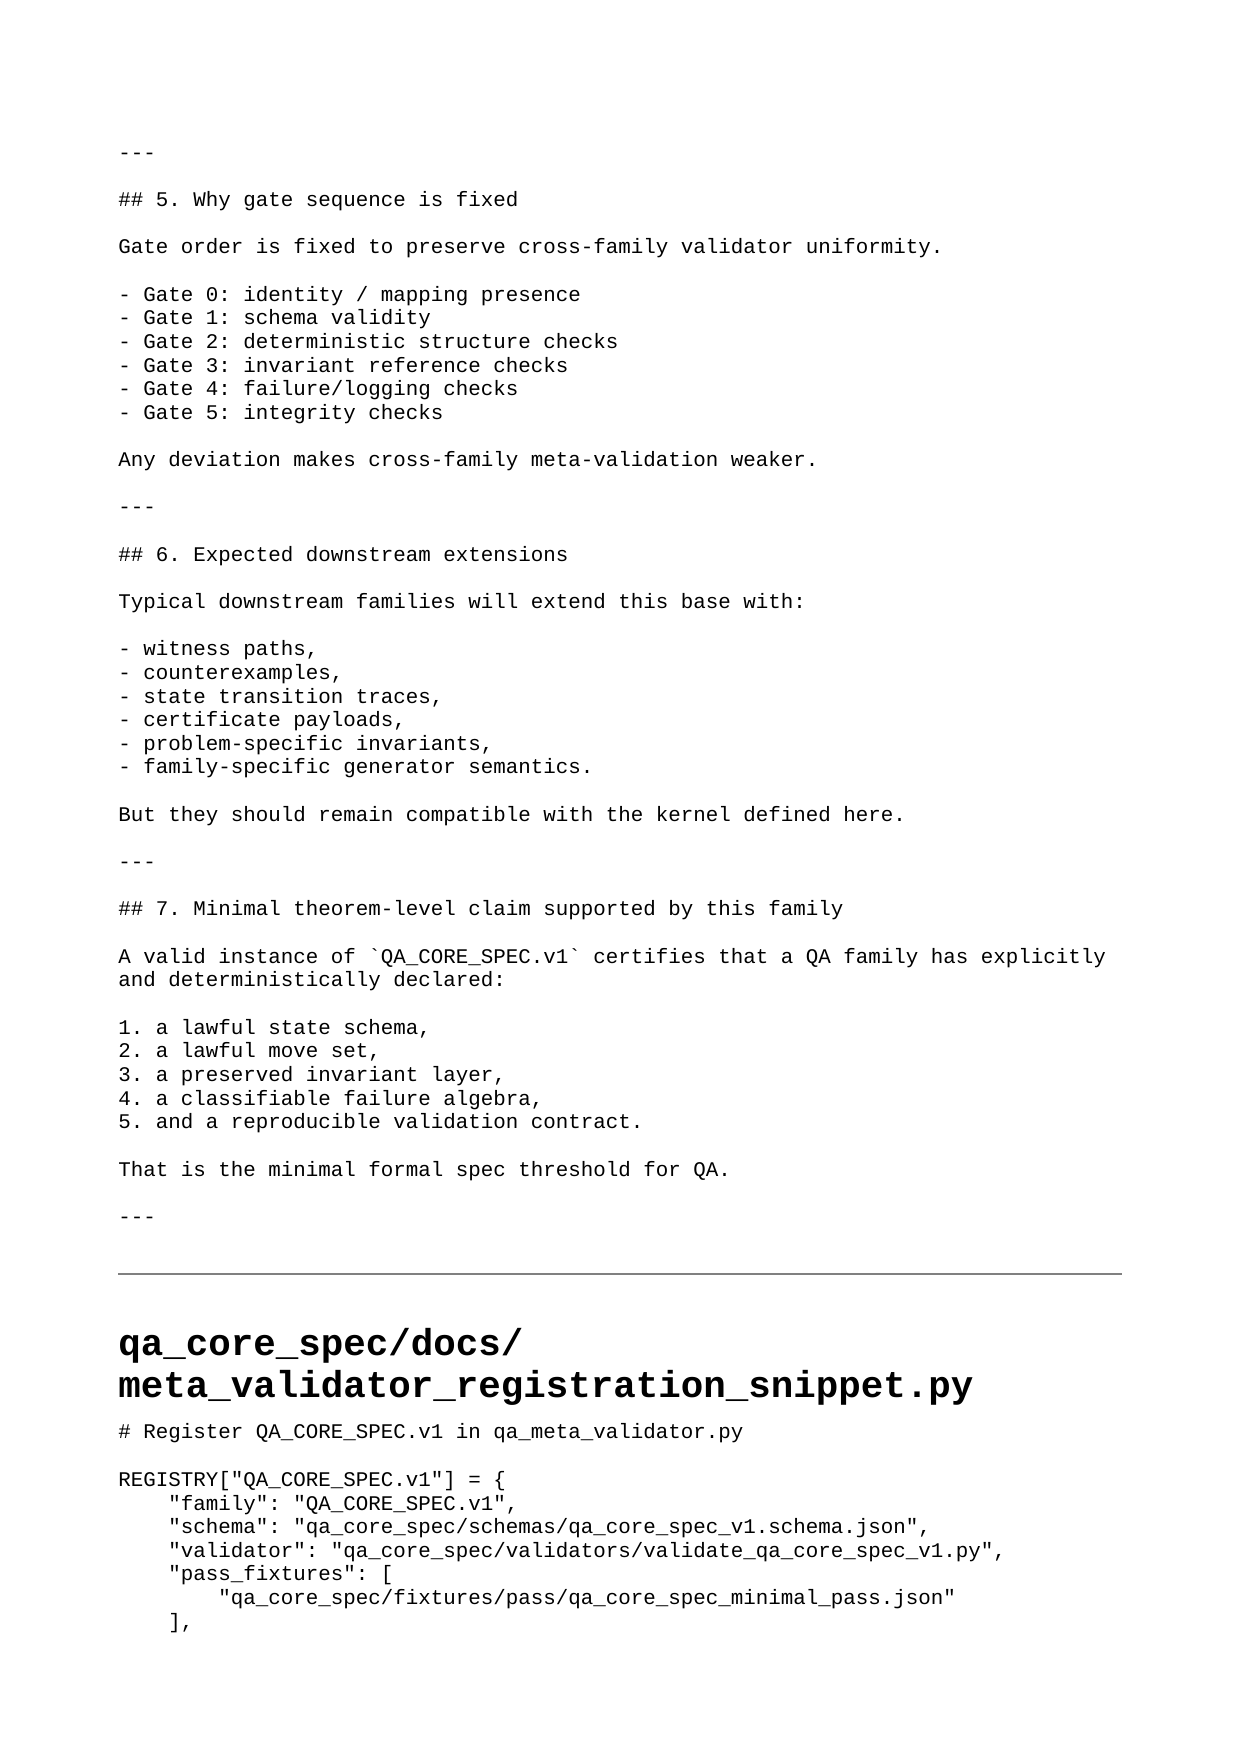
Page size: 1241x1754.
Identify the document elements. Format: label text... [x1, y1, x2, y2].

text 4. a classifiable failure algebra, [118, 1088, 1122, 1111]
text Gate order is fixed to preserve cross-family validator uniformity. [118, 236, 1122, 260]
text Typical downstream families will extend this base with: [118, 591, 1122, 615]
text "qa_core_spec/fixtures/pass/qa_core_spec_minimal_pass.json" [118, 1587, 1122, 1611]
text --- [118, 1206, 1122, 1229]
text "family": "QA_CORE_SPEC.v1", [118, 1492, 1122, 1516]
text - family-specific generator semantics. [118, 757, 1122, 780]
text - Gate 5: integrity checks [118, 402, 1122, 426]
text "schema": "qa_core_spec/schemas/qa_core_spec_v1.schema.json", [118, 1516, 1122, 1540]
text - Gate 3: invariant reference checks [118, 354, 1122, 378]
text ], [118, 1611, 1122, 1634]
text 2. a lawful move set, [118, 1040, 1122, 1064]
text --- [118, 851, 1122, 875]
text - Gate 1: schema validity [118, 307, 1122, 331]
text --- [118, 496, 1122, 520]
text ## 7. Minimal theorem-level claim supported by this family [118, 898, 1122, 922]
text - problem-specific invariants, [118, 733, 1122, 757]
text 5. and a reproducible validation contract. [118, 1111, 1122, 1135]
text --- [118, 142, 1122, 165]
text A valid instance of `QA_CORE_SPEC.v1` certifies that a QA family has explicitly and deterministically declared: [118, 946, 1122, 993]
text But they should remain compatible with the kernel defined here. [118, 804, 1122, 827]
text Any deviation makes cross-family meta-validation weaker. [118, 449, 1122, 473]
text # Register QA_CORE_SPEC.v1 in qa_meta_validator.py [118, 1422, 1122, 1445]
text 1. a lawful state schema, [118, 1017, 1122, 1040]
text - counterexamples, [118, 662, 1122, 686]
text - certificate payloads, [118, 709, 1122, 733]
text That is the minimal formal spec threshold for QA. [118, 1158, 1122, 1182]
text 3. a preserved invariant layer, [118, 1064, 1122, 1088]
text "validator": "qa_core_spec/validators/validate_qa_core_spec_v1.py", [118, 1540, 1122, 1563]
subtitle qa_core_spec/docs/meta_validator_registration_snippet.py [118, 1324, 1122, 1409]
text REGISTRY["QA_CORE_SPEC.v1"] = { [118, 1469, 1122, 1492]
text "pass_fixtures": [ [118, 1563, 1122, 1587]
text ## 6. Expected downstream extensions [118, 544, 1122, 567]
text - state transition traces, [118, 686, 1122, 709]
text - Gate 2: deterministic structure checks [118, 331, 1122, 354]
text - witness paths, [118, 638, 1122, 662]
text - Gate 0: identity / mapping presence [118, 284, 1122, 307]
text ## 5. Why gate sequence is fixed [118, 189, 1122, 213]
text - Gate 4: failure/logging checks [118, 378, 1122, 402]
